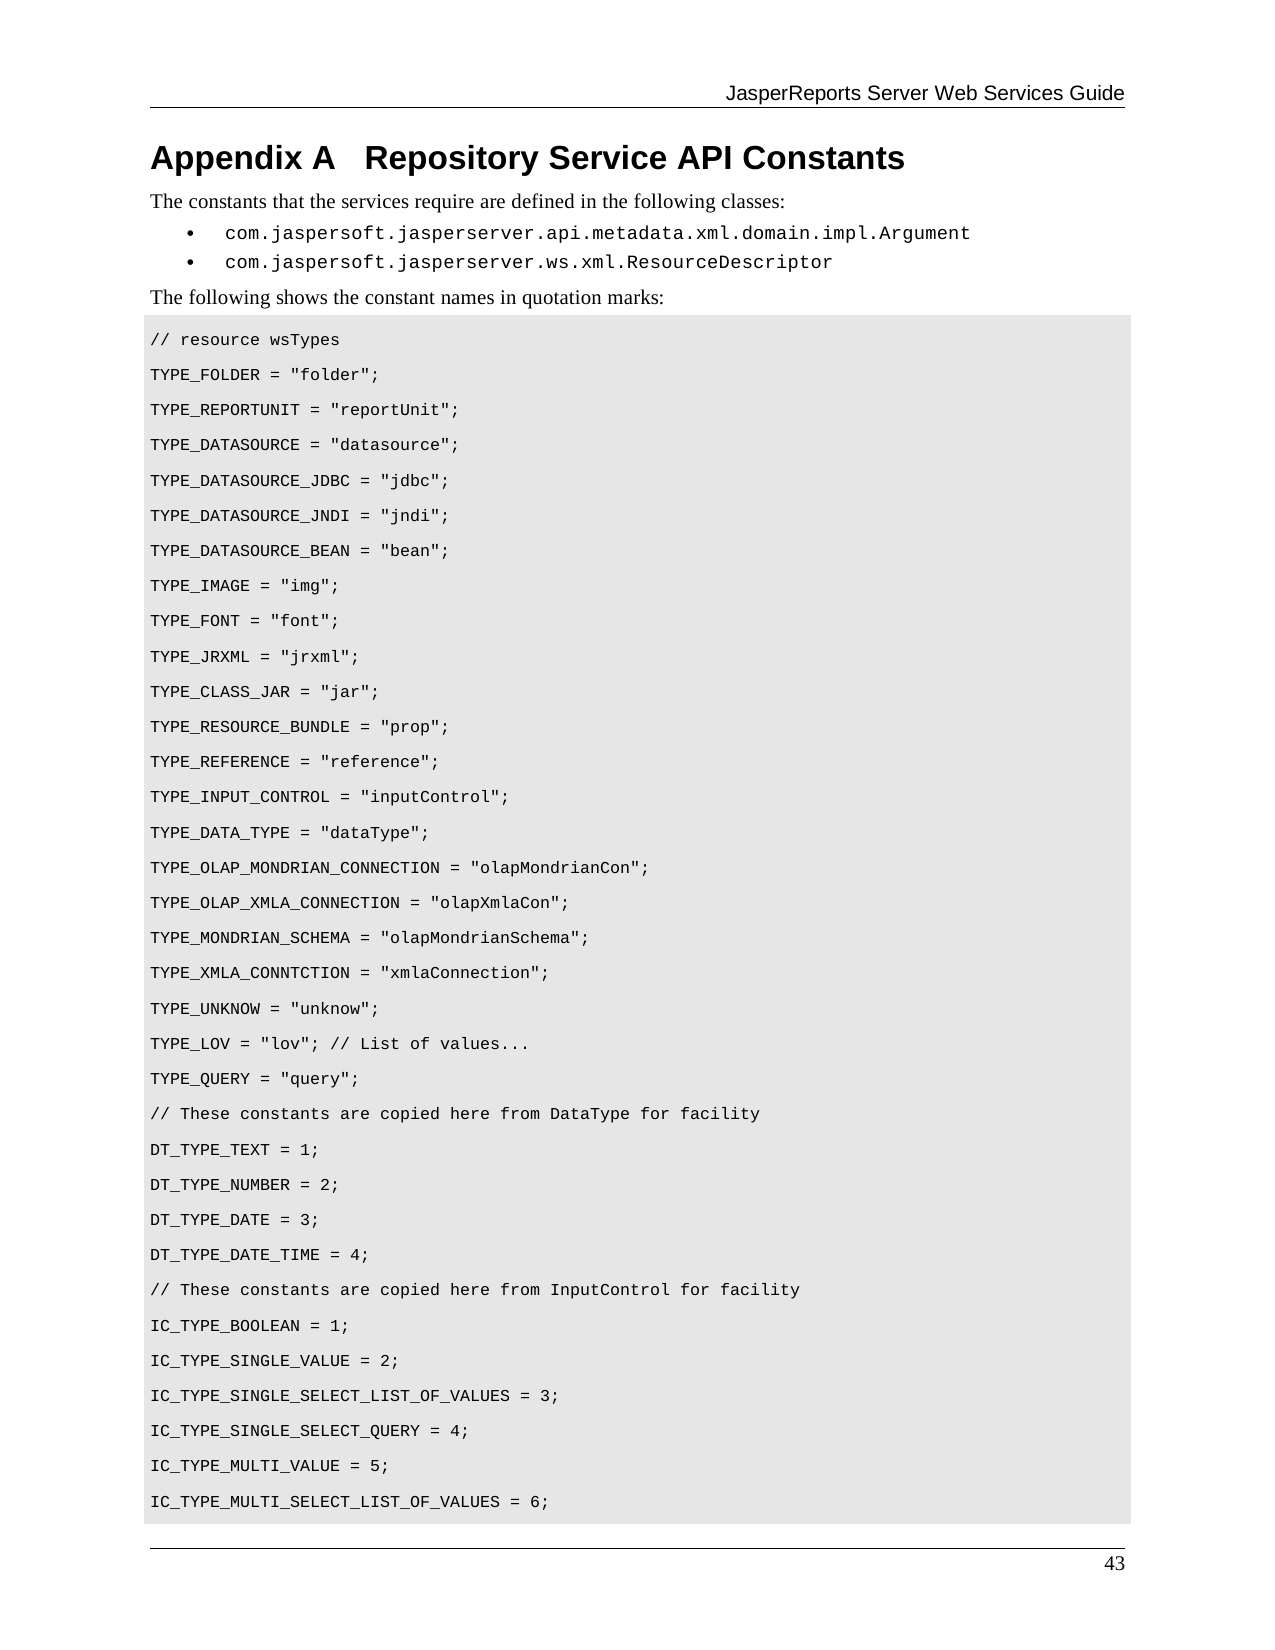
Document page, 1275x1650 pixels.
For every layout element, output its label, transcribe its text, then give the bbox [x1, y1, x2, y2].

subtitle Repository Service API Constants [150, 137, 1125, 176]
table_header // resource wsTypes TYPE_FOLDER = "folder"; TYPE_REPORTUNIT = "reportUnit"; TYPE_DATASOURCE = "datasource"; TYPE_DATASOURCE_JDBC = "jdbc"; TYPE_DATASOURCE_JNDI = "jndi"; TYPE_DATASOURCE_BEAN = "bean"; TYPE_IMAGE = "img"; TYPE_FONT = "font"; TYPE_JRXML = "jrxml"; TYPE_CLASS_JAR = "jar"; TYPE_RESOURCE_BUNDLE = "prop"; TYPE_REFERENCE = "reference"; TYPE_INPUT_CONTROL = "inputControl"; TYPE_DATA_TYPE = "dataType"; TYPE_OLAP_MONDRIAN_CONNECTION = "olapMondrianCon"; TYPE_OLAP_XMLA_CONNECTION = "olapXmlaCon"; TYPE_MONDRIAN_SCHEMA = "olapMondrianSchema"; TYPE_XMLA_CONNTCTION = "xmlaConnection"; TYPE_UNKNOW = "unknow"; TYPE_LOV = "lov"; // List of values... TYPE_QUERY = "query"; // These constants are copied here from DataType for facility DT_TYPE_TEXT = 1; DT_TYPE_NUMBER = 2; DT_TYPE_DATE = 3; DT_TYPE_DATE_TIME = 4; // These constants are copied here from InputControl for facility IC_TYPE_BOOLEAN = 1; IC_TYPE_SINGLE_VALUE = 2; IC_TYPE_SINGLE_SELECT_LIST_OF_VALUES = 3; IC_TYPE_SINGLE_SELECT_QUERY = 4; IC_TYPE_MULTI_VALUE = 5; IC_TYPE_MULTI_SELECT_LIST_OF_VALUES = 6; [144, 315, 1131, 1524]
text The following shows the constant names in quotation marks: [150, 285, 1125, 309]
text The constants that the services require are defined in the following classes: [150, 188, 1125, 213]
list com.jaspersoft.jasperserver.api.metadata.xml.domain.impl.Argument [187, 223, 1125, 244]
list com.jaspersoft.jasperserver.ws.xml.ResourceDescriptor [187, 253, 1125, 274]
